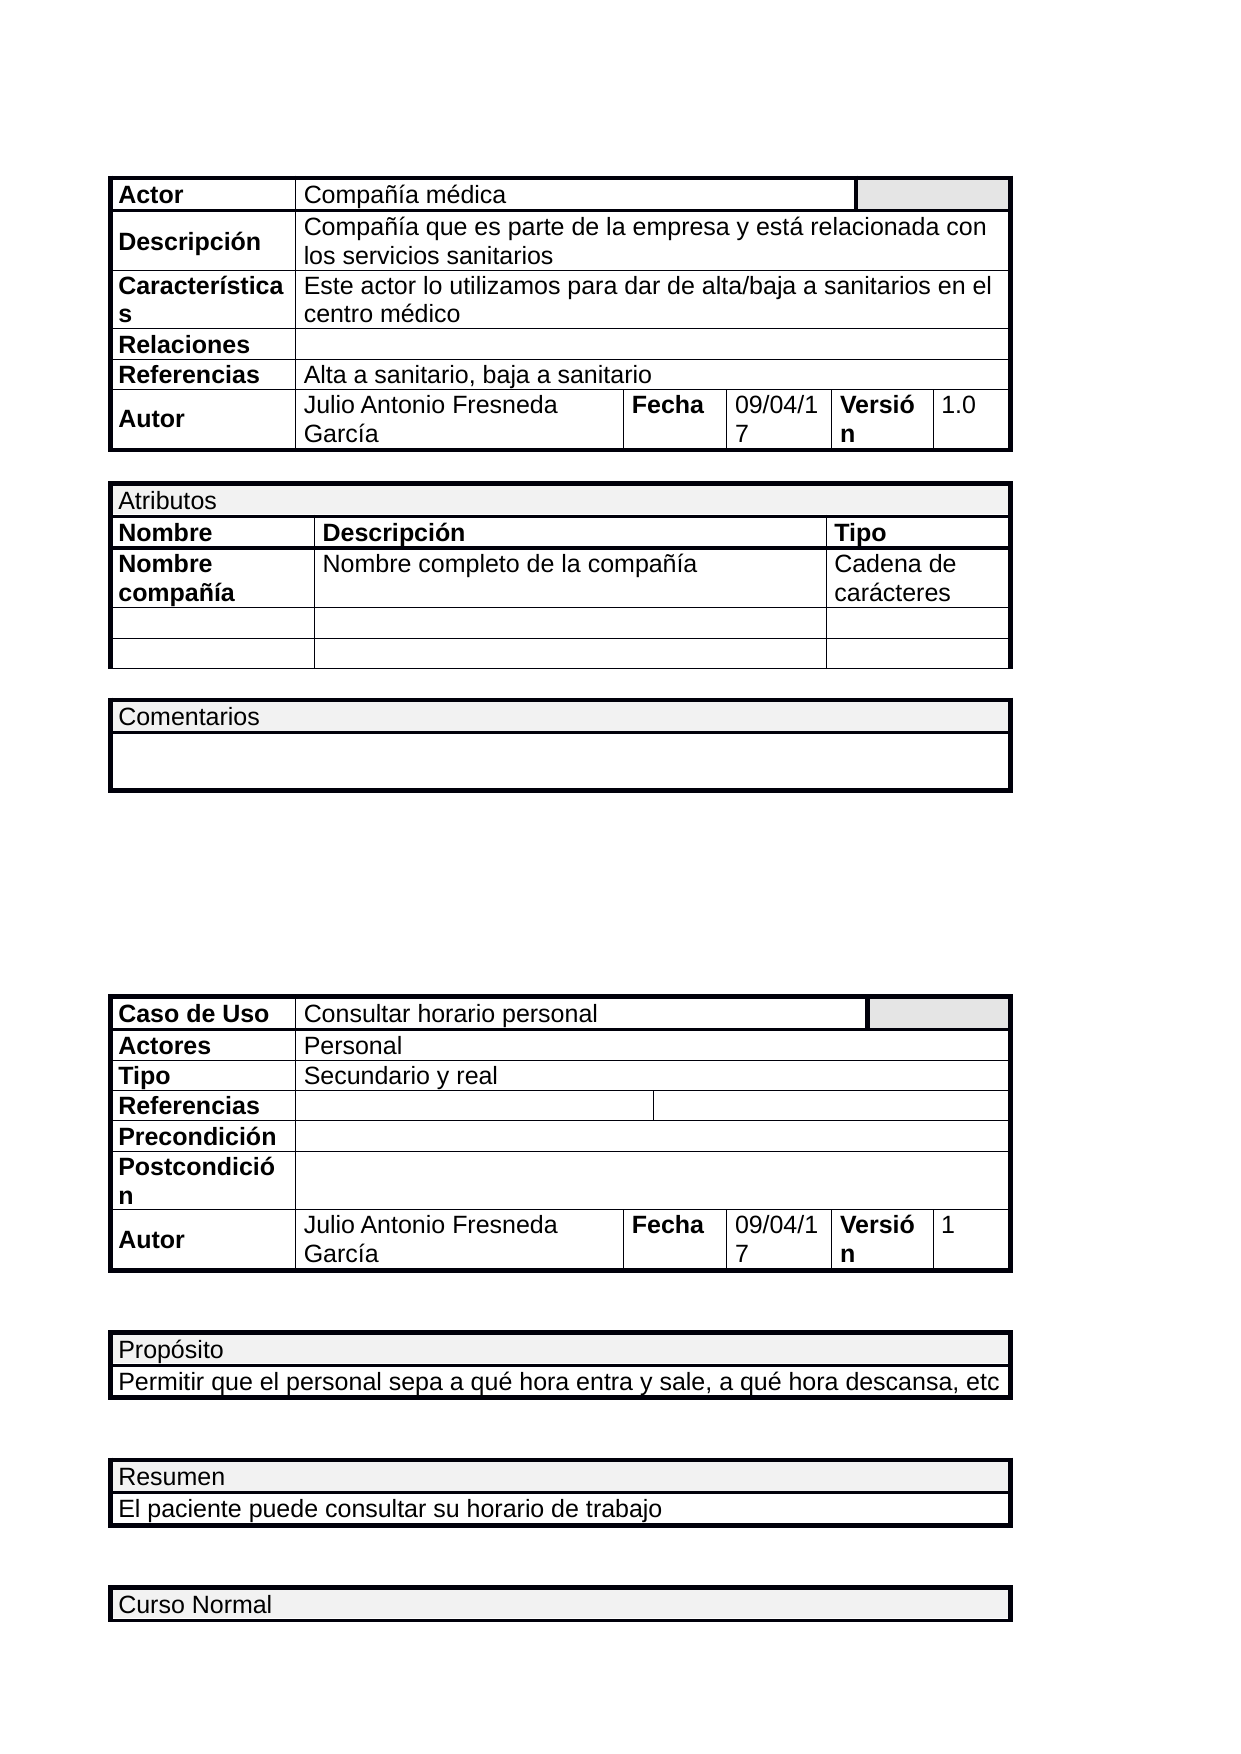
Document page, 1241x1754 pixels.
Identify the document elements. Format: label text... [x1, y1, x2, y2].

table_header [858, 180, 1008, 209]
table_cell [654, 1091, 1008, 1120]
table_cell Descripción [113, 212, 295, 270]
table_cell Nombre compañía [113, 550, 314, 607]
table_cell 1 [934, 1210, 1008, 1268]
table_cell [113, 639, 314, 668]
table_cell Postcondición [113, 1152, 295, 1209]
table_cell El paciente puede consultar su horario de trabajo [113, 1494, 1008, 1523]
table_cell Tipo [827, 518, 1008, 546]
table_cell Fecha [624, 390, 726, 448]
table_cell Referencias [113, 1091, 295, 1120]
table_cell Nombre [113, 518, 314, 546]
table_header Atributos [113, 486, 1008, 514]
table_header Consultar horario personal [296, 999, 865, 1028]
table_cell Secundario y real [296, 1061, 1008, 1090]
table_cell Referencias [113, 360, 295, 389]
table_cell 09/04/17 [727, 390, 831, 448]
table_cell [827, 608, 1008, 637]
table_cell Versión [832, 1210, 933, 1268]
table_cell Compañía que es parte de la empresa y está relacionada con los servicios sanitarios [296, 212, 1008, 270]
table_cell [113, 608, 314, 637]
table_cell Actores [113, 1031, 295, 1059]
table_cell Julio Antonio Fresneda García [296, 390, 623, 448]
table_cell Fecha [624, 1210, 726, 1268]
table_cell Alta a sanitario, baja a sanitario [296, 360, 1008, 389]
table_header Curso Normal [113, 1590, 1008, 1618]
table_cell [113, 734, 1008, 788]
table_cell Relaciones [113, 329, 295, 359]
table_header Caso de Uso [113, 999, 295, 1028]
table_cell Autor [113, 390, 295, 448]
table_cell [296, 1121, 1008, 1151]
table_cell Cadena de carácteres [827, 550, 1008, 607]
table_cell 09/04/17 [727, 1210, 831, 1268]
table_cell Nombre completo de la compañía [315, 550, 826, 607]
table_header Comentarios [113, 702, 1008, 731]
table_header Actor [113, 180, 295, 209]
table_cell [315, 639, 826, 668]
table_cell Versión [832, 390, 933, 448]
table_cell Autor [113, 1210, 295, 1268]
table_cell 1.0 [934, 390, 1008, 448]
table_cell [827, 639, 1008, 668]
table_cell Permitir que el personal sepa a qué hora entra y sale, a qué hora descansa, etc [113, 1367, 1008, 1395]
table_cell [296, 1152, 1008, 1209]
table_header Resumen [113, 1462, 1008, 1491]
table_cell Características [113, 271, 295, 328]
table_cell [296, 329, 1008, 359]
table_cell [315, 608, 826, 637]
table_cell Tipo [113, 1061, 295, 1090]
table_cell [296, 1091, 653, 1120]
table_cell Descripción [315, 518, 826, 546]
table_header Compañía médica [296, 180, 854, 209]
table_header [870, 999, 1008, 1028]
table_header Propósito [113, 1335, 1008, 1363]
table_cell Precondición [113, 1121, 295, 1151]
table_cell Este actor lo utilizamos para dar de alta/baja a sanitarios en el centro médico [296, 271, 1008, 328]
table_cell Personal [296, 1031, 1008, 1059]
table_cell Julio Antonio Fresneda García [296, 1210, 623, 1268]
